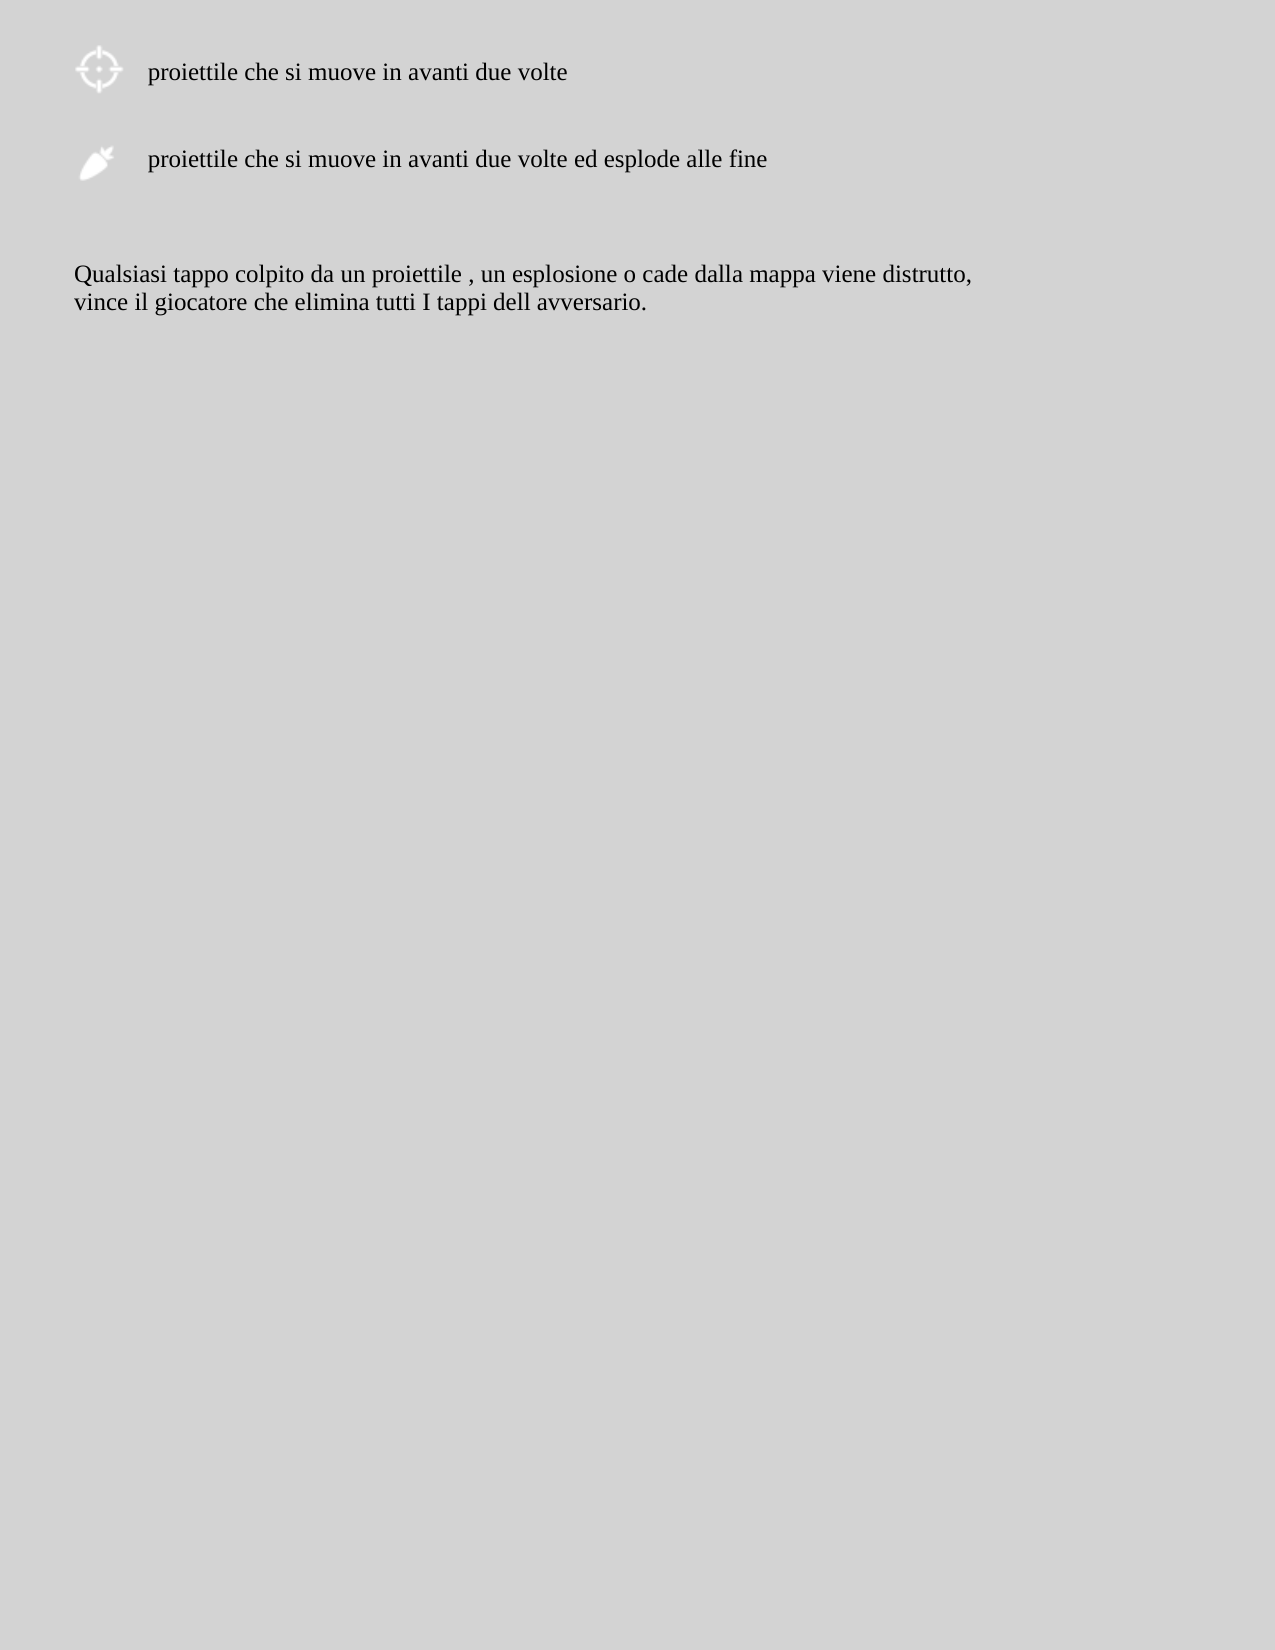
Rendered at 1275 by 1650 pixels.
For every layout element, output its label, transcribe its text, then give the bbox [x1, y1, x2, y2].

picture [71, 138, 122, 189]
text [0, 144, 71, 172]
text proiettile che si muove in avanti due volte ed esplode alle fine [122, 144, 1275, 172]
text [0, 57, 74, 86]
picture [74, 45, 125, 95]
text proiettile che si muove in avanti due volte [125, 57, 1275, 86]
text vince il giocatore che elimina tutti I tappi dell avversario. [0, 287, 1275, 316]
text Qualsiasi tappo colpito da un proiettile , un esplosione o cade dalla mappa viene distrutto, [0, 259, 1275, 287]
